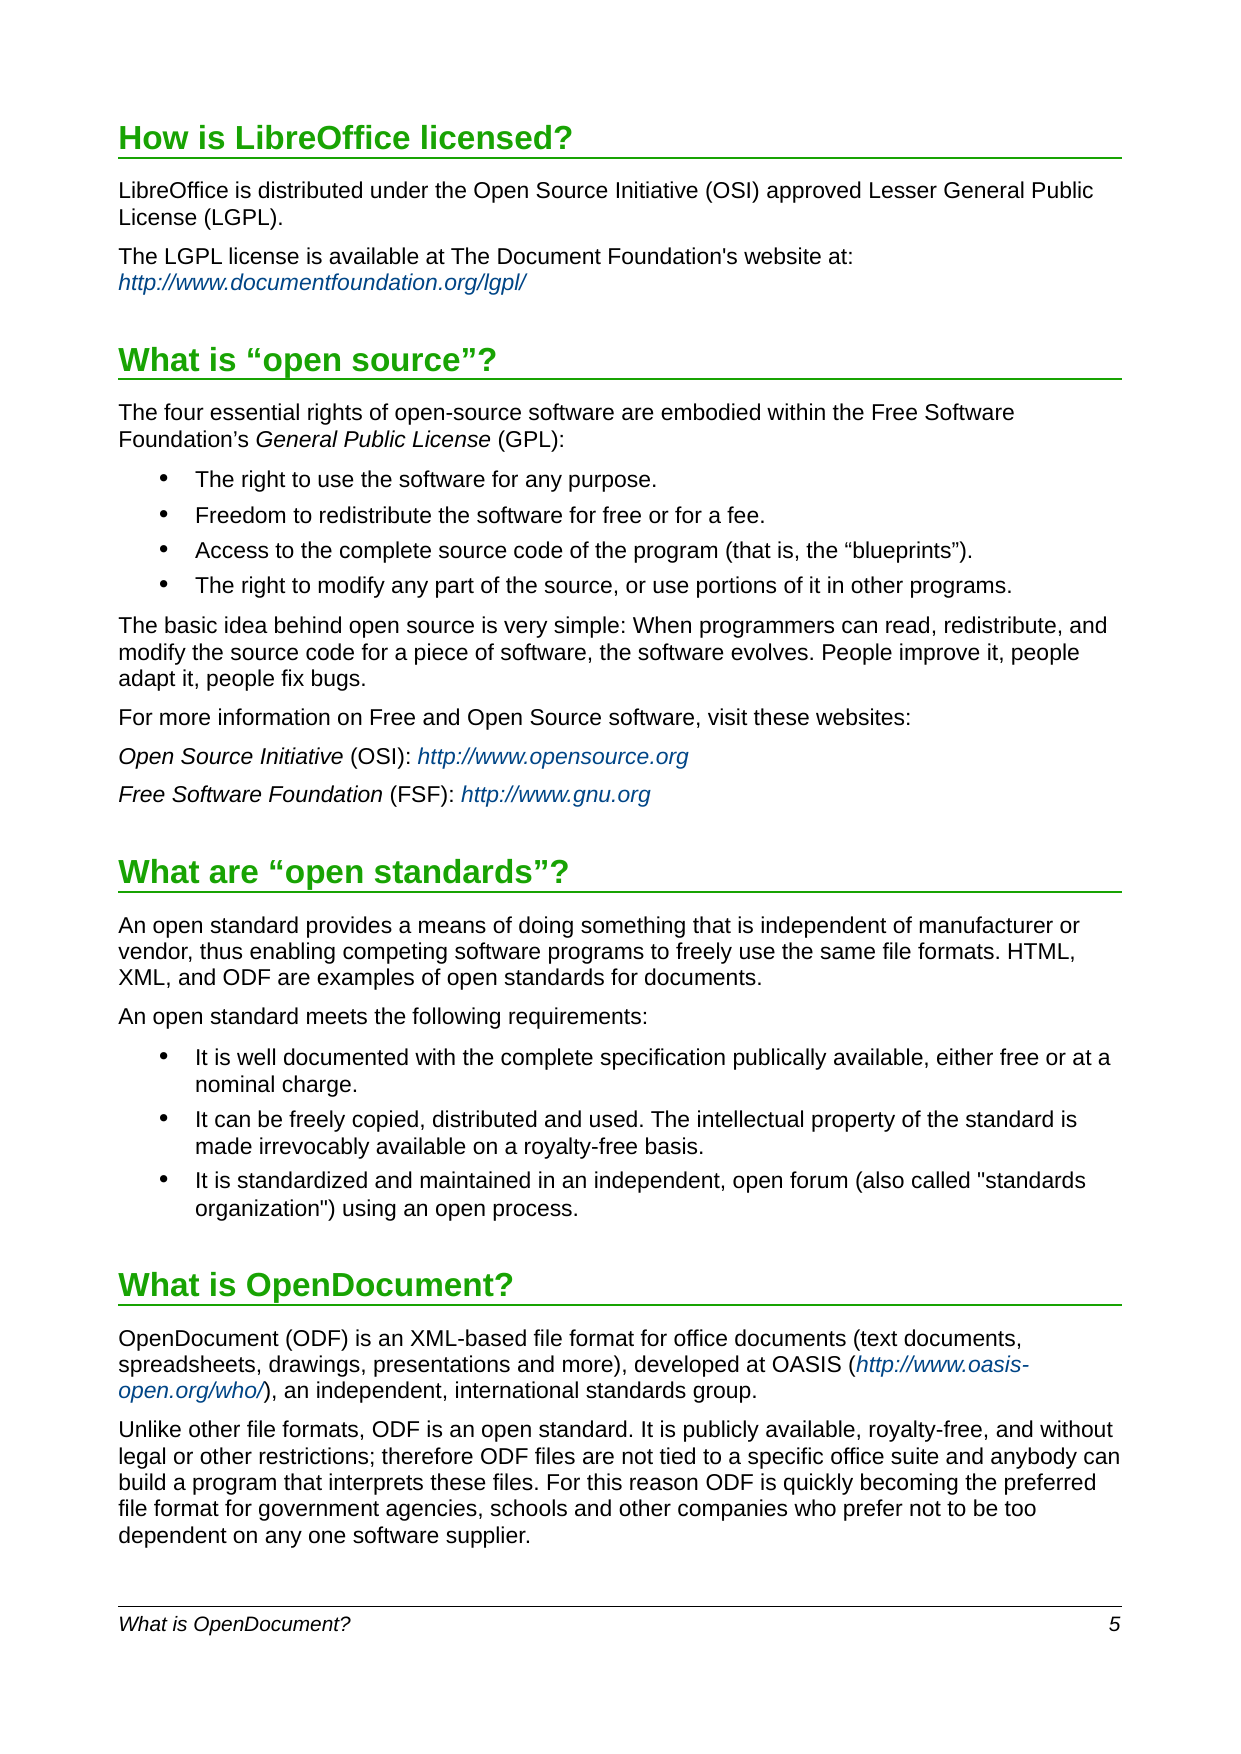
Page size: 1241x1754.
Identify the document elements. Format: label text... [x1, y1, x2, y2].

text The LGPL license is available at The Document Foundation's website at: http://www.documentfoundation.org/lgpl/ [118, 243, 1122, 295]
subtitle What is OpenDocument? [118, 1265, 1122, 1304]
list Access to the complete source code of the program (that is, the “blueprints”). [156, 535, 1122, 564]
text LibreOffice is distributed under the Open Source Initiative (OSI) approved Lesser General Public License (LGPL). [118, 177, 1122, 230]
list It is well documented with the complete specification publically available, either free or at a nominal charge. [156, 1042, 1122, 1097]
list It can be freely copied, distributed and used. The intellectual property of the standard is made irrevocably available on a royalty-free basis. [156, 1104, 1122, 1159]
list It is standardized and maintained in an independent, open forum (also called "standards organization") using an open process. [156, 1166, 1122, 1221]
subtitle How is LibreOffice licensed? [118, 118, 1122, 157]
text For more information on Free and Open Source software, visit these websites: [118, 704, 1122, 730]
list Freedom to redistribute the software for free or for a fee. [156, 500, 1122, 529]
list The right to modify any part of the source, or use portions of it in other programs. [156, 571, 1122, 600]
text Free Software Foundation (FSF): http://www.gnu.org [118, 781, 1122, 808]
text An open standard provides a means of doing something that is independent of manufacturer or vendor, thus enabling competing software programs to freely use the same file formats. HTML, XML, and ODF are examples of open standards for documents. [118, 912, 1122, 991]
list The right to use the software for any purpose. [156, 464, 1122, 493]
text Open Source Initiative (OSI): http://www.opensource.org [118, 743, 1122, 769]
text An open standard meets the following requirements: [118, 1003, 1122, 1029]
subtitle What is “open source”? [118, 340, 1122, 378]
subtitle What are “open standards”? [118, 852, 1122, 891]
text The four essential rights of open-source software are embodied within the Free Software Foundation’s General Public License (GPL): [118, 399, 1122, 452]
text The basic idea behind open source is very simple: When programmers can read, redistribute, and modify the source code for a piece of software, the software evolves. People improve it, people adapt it, people fix bugs. [118, 612, 1122, 691]
text OpenDocument (ODF) is an XML-based file format for office documents (text documents, spreadsheets, drawings, presentations and more), developed at OASIS (http://www.oasis-open.org/who/), an independent, international standards group. [118, 1325, 1122, 1404]
text Unlike other file formats, ODF is an open standard. It is publicly available, royalty-free, and without legal or other restrictions; therefore ODF files are not tied to a specific office suite and anybody can build a program that interprets these files. For this reason ODF is quickly becoming the preferred file format for government agencies, schools and other companies who prefer not to be too dependent on any one software supplier. [118, 1416, 1122, 1548]
